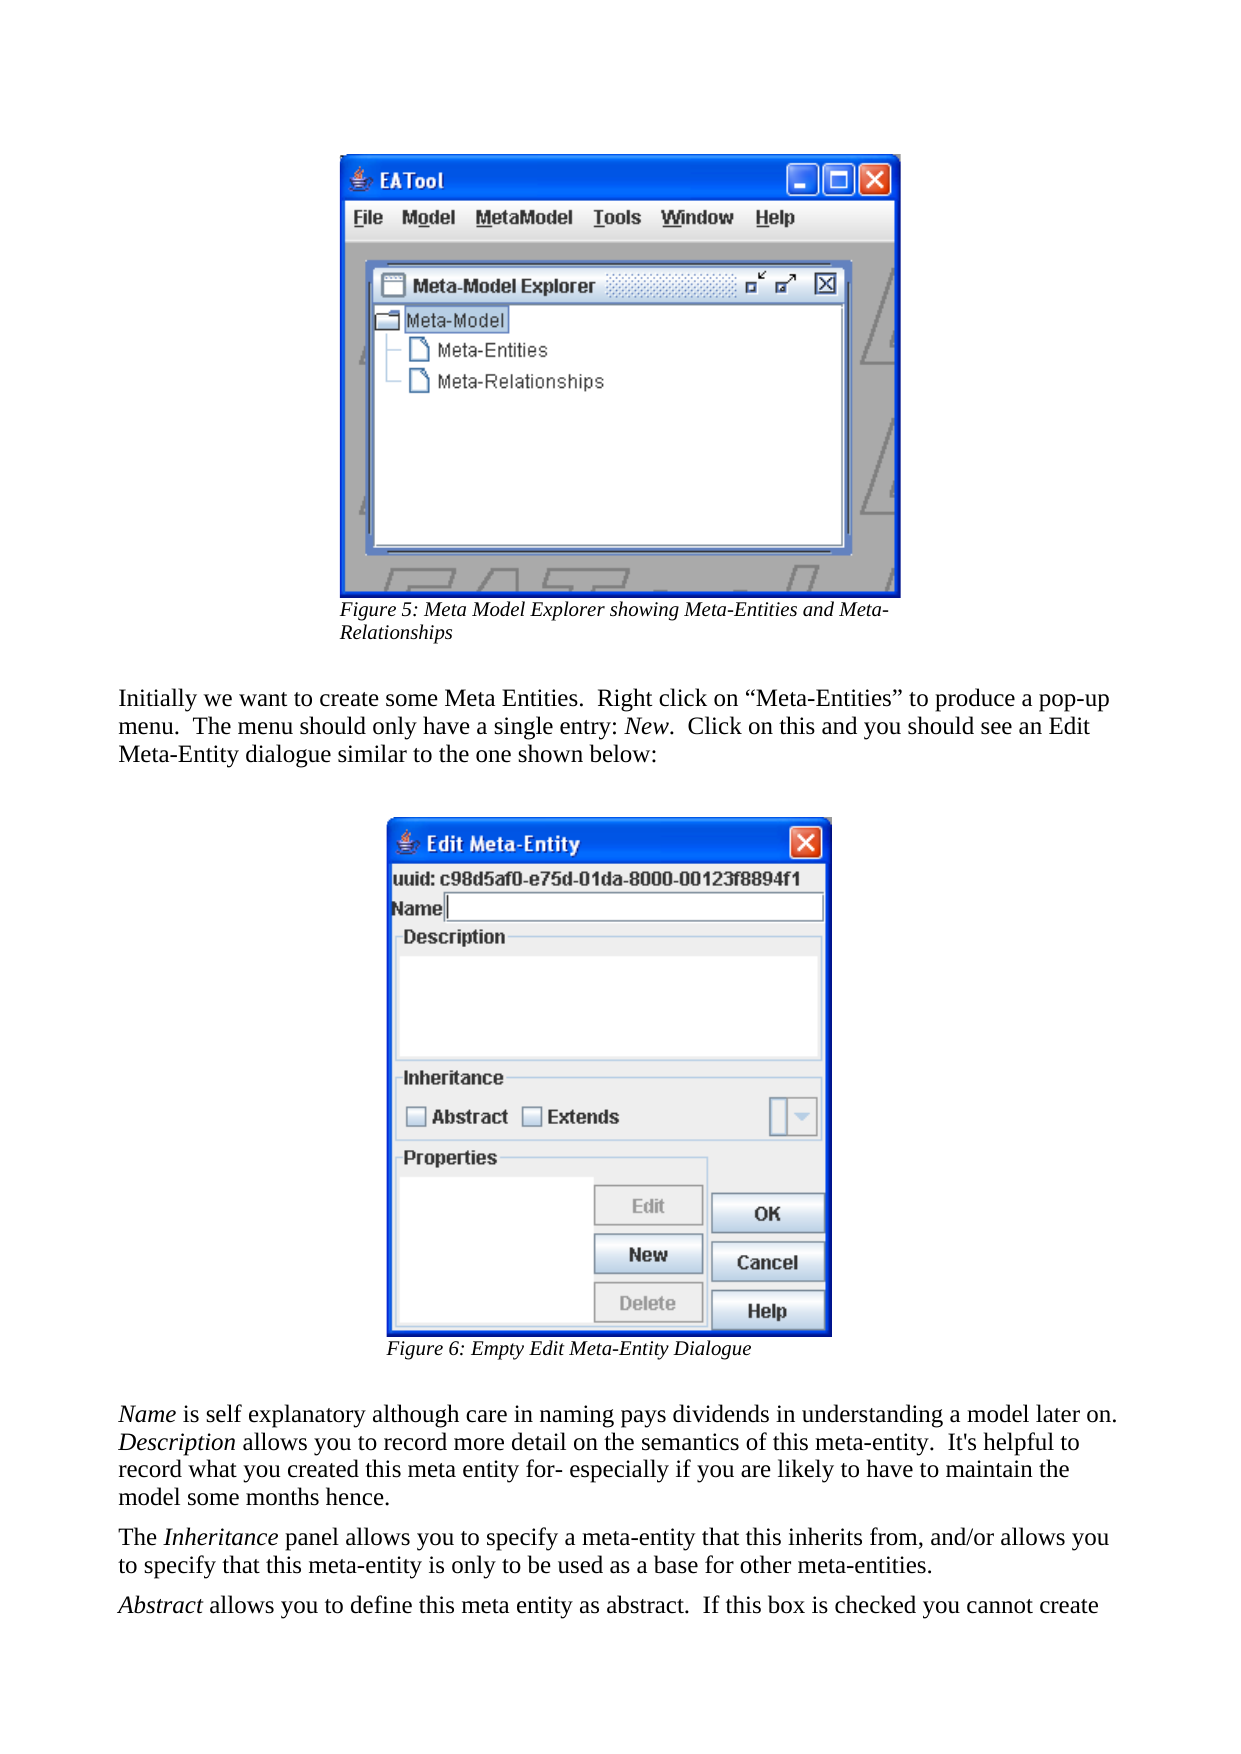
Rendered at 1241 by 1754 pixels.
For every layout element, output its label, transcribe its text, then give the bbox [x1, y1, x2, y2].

picture [386, 817, 832, 1337]
text The Inheritance panel allows you to specify a meta-entity that this inherits from, and/or allows you to specify that this meta-entity is only to be used as a base for other meta-entities. [118, 1523, 1122, 1579]
text Figure 6: Empty Edit Meta-Entity Dialogue [386, 1337, 832, 1360]
text Abstract allows you to define this meta entity as abstract. If this box is checked you cannot create [118, 1591, 1122, 1619]
picture [339, 154, 901, 598]
text Figure 5: Meta Model Explorer showing Meta-Entities and Meta-Relationships [339, 598, 901, 644]
text Name is self explanatory although care in naming pays dividends in understanding a model later on. Description allows you to record more detail on the semantics of this meta-entity. It's helpful to record what you created this meta entity for- especially if you are likely to have to maintain the model some months hence. [118, 1400, 1122, 1511]
text Initially we want to create some Meta Entities. Right click on “Meta-Entities” to produce a pop-up menu. The menu should only have a single entry: New. Click on this and you should see an Edit Meta-Entity dialogue similar to the one shown below: [118, 684, 1122, 767]
